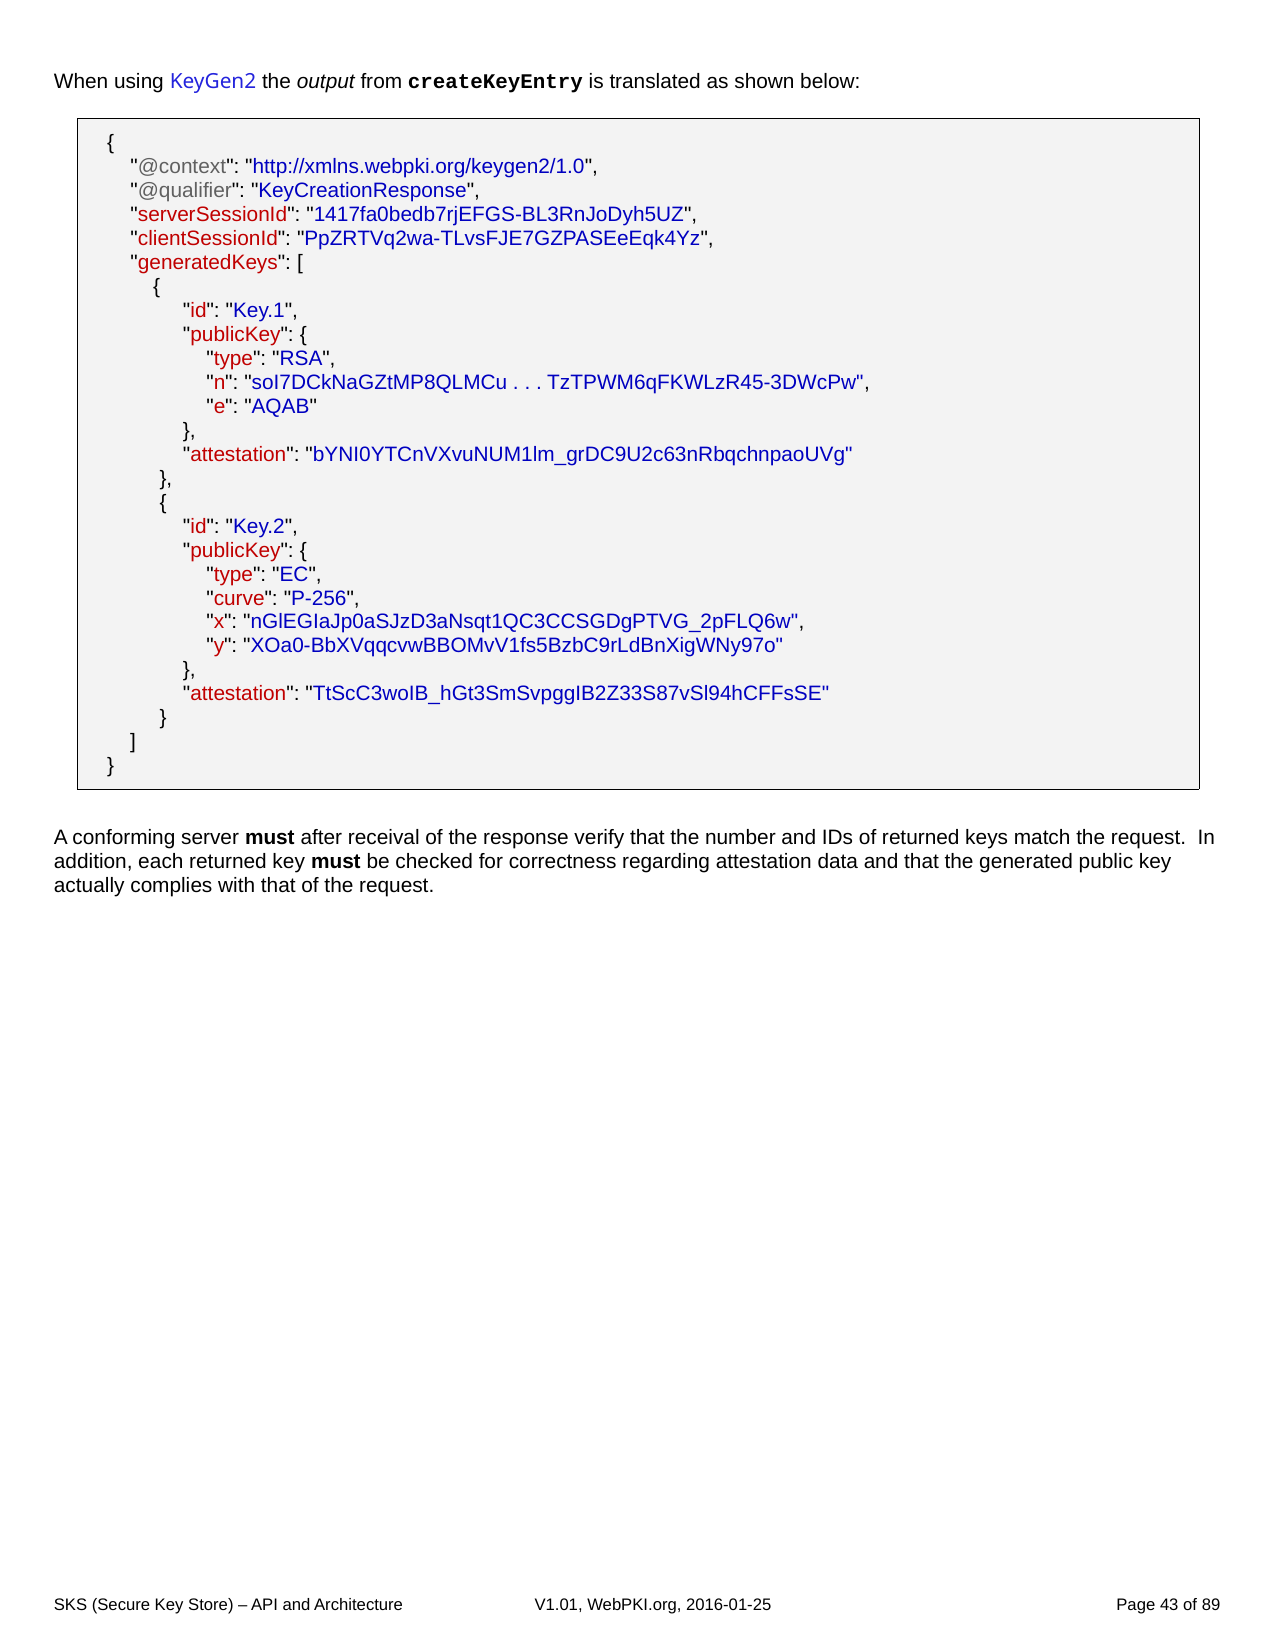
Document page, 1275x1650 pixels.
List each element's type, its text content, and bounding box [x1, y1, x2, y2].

text When using KeyGen2 the output from createKeyEntry is translated as shown below: [54, 66, 1221, 118]
text A conforming server must after receival of the response verify that the number and IDs of returned keys match the request. In addition, each returned key must be checked for correctness regarding attestation data and that the generated public key actually complies with that of the request. [54, 824, 1221, 896]
table_header { "@context": "http://xmlns.webpki.org/keygen2/1.0", "@qualifier": "KeyCreationResponse", "serverSessionId": "1417fa0bedb7rjEFGS-BL3RnJoDyh5UZ", "clientSessionId": "PpZRTVq2wa-TLvsFJE7GZPASEeEqk4Yz", "generatedKeys": [ { "id": "Key.1", "publicKey": { "type": "RSA", "n": "soI7DCkNaGZtMP8QLMCu . . . TzTPWM6qFKWLzR45-3DWcPw", "e": "AQAB" }, "attestation": "bYNI0YTCnVXvuNUM1lm_grDC9U2c63nRbqchnpaoUVg" }, { "id": "Key.2", "publicKey": { "type": "EC", "curve": "P-256", "x": "nGlEGIaJp0aSJzD3aNsqt1QC3CCSGDgPTVG_2pFLQ6w", "y": "XOa0-BbXVqqcvwBBOMvV1fs5BzbC9rLdBnXigWNy97o" }, "attestation": "TtScC3woIB_hGt3SmSvpggIB2Z33S87vSl94hCFFsSE" } ] } [78, 119, 1199, 789]
